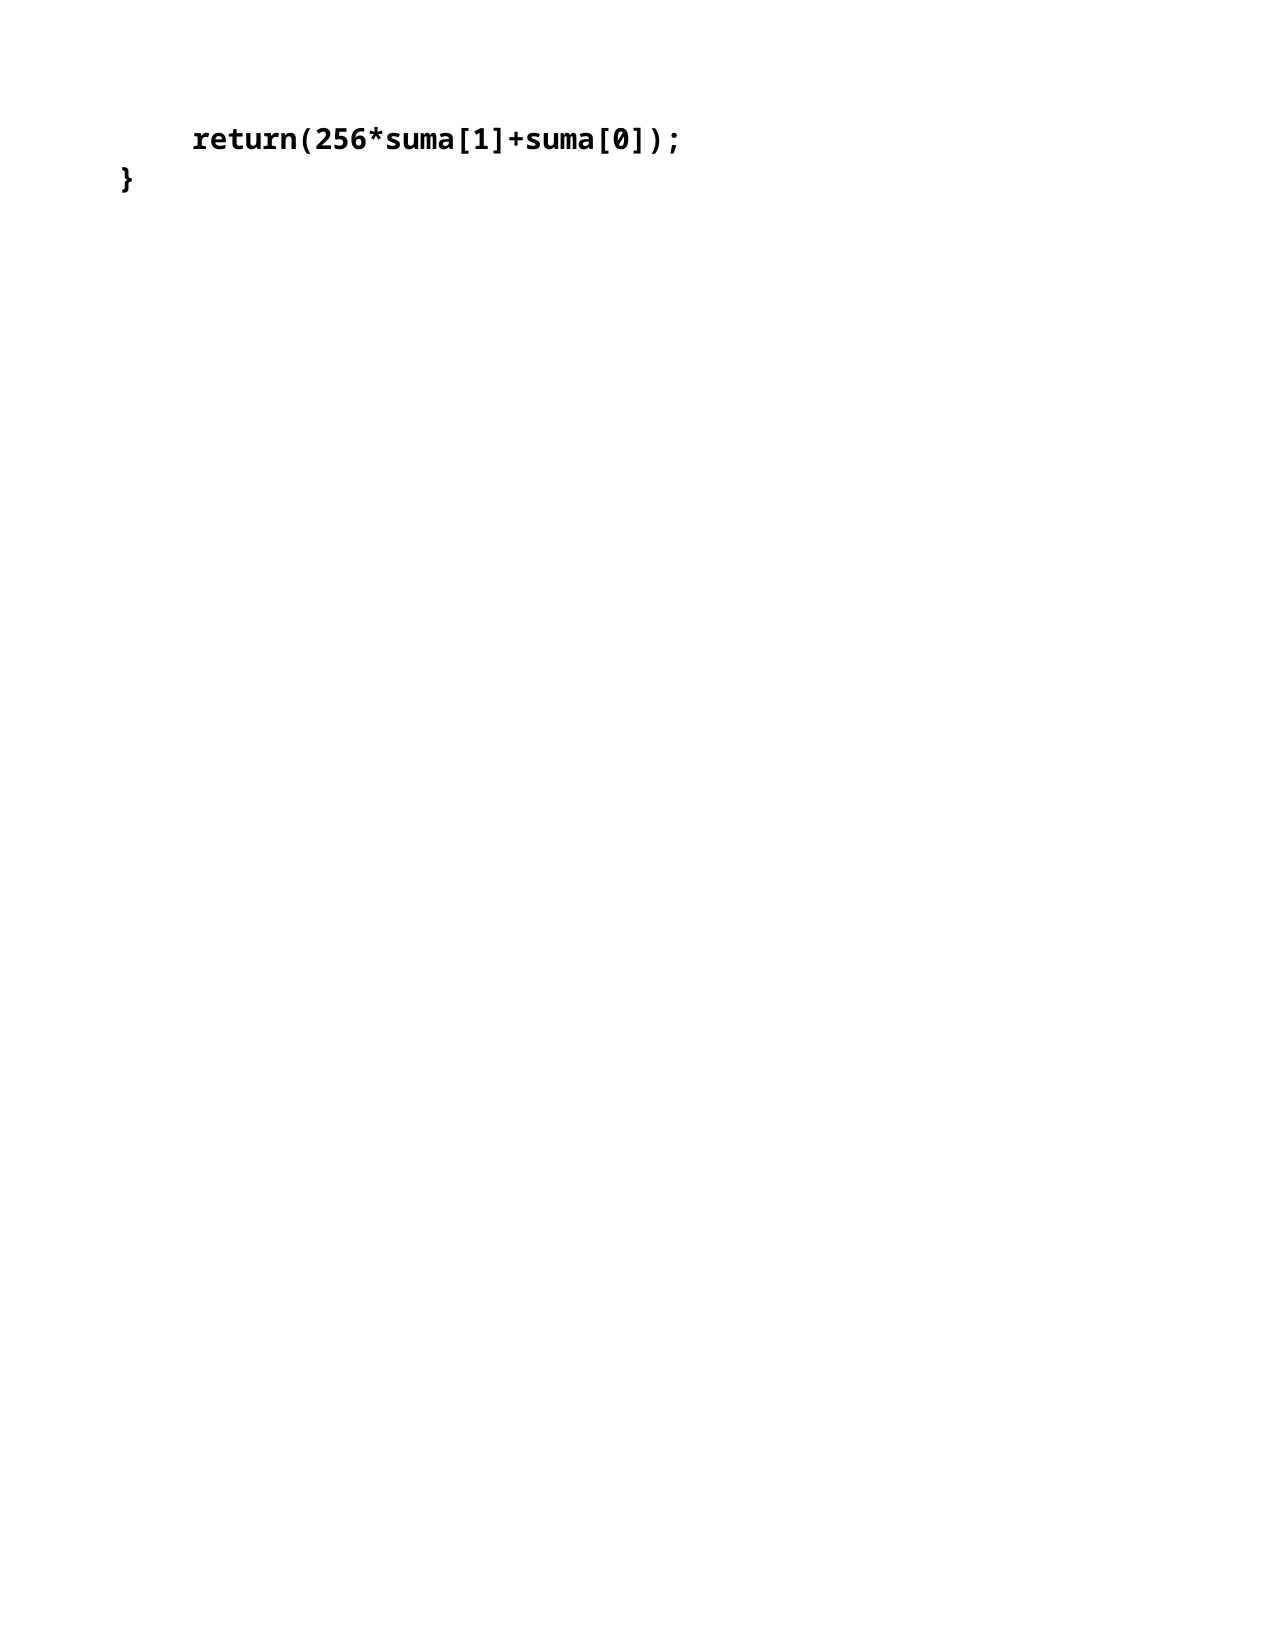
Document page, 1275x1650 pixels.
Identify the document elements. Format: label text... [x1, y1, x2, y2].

text } [118, 158, 1157, 197]
text return(256*suma[1]+suma[0]); [118, 118, 1157, 158]
